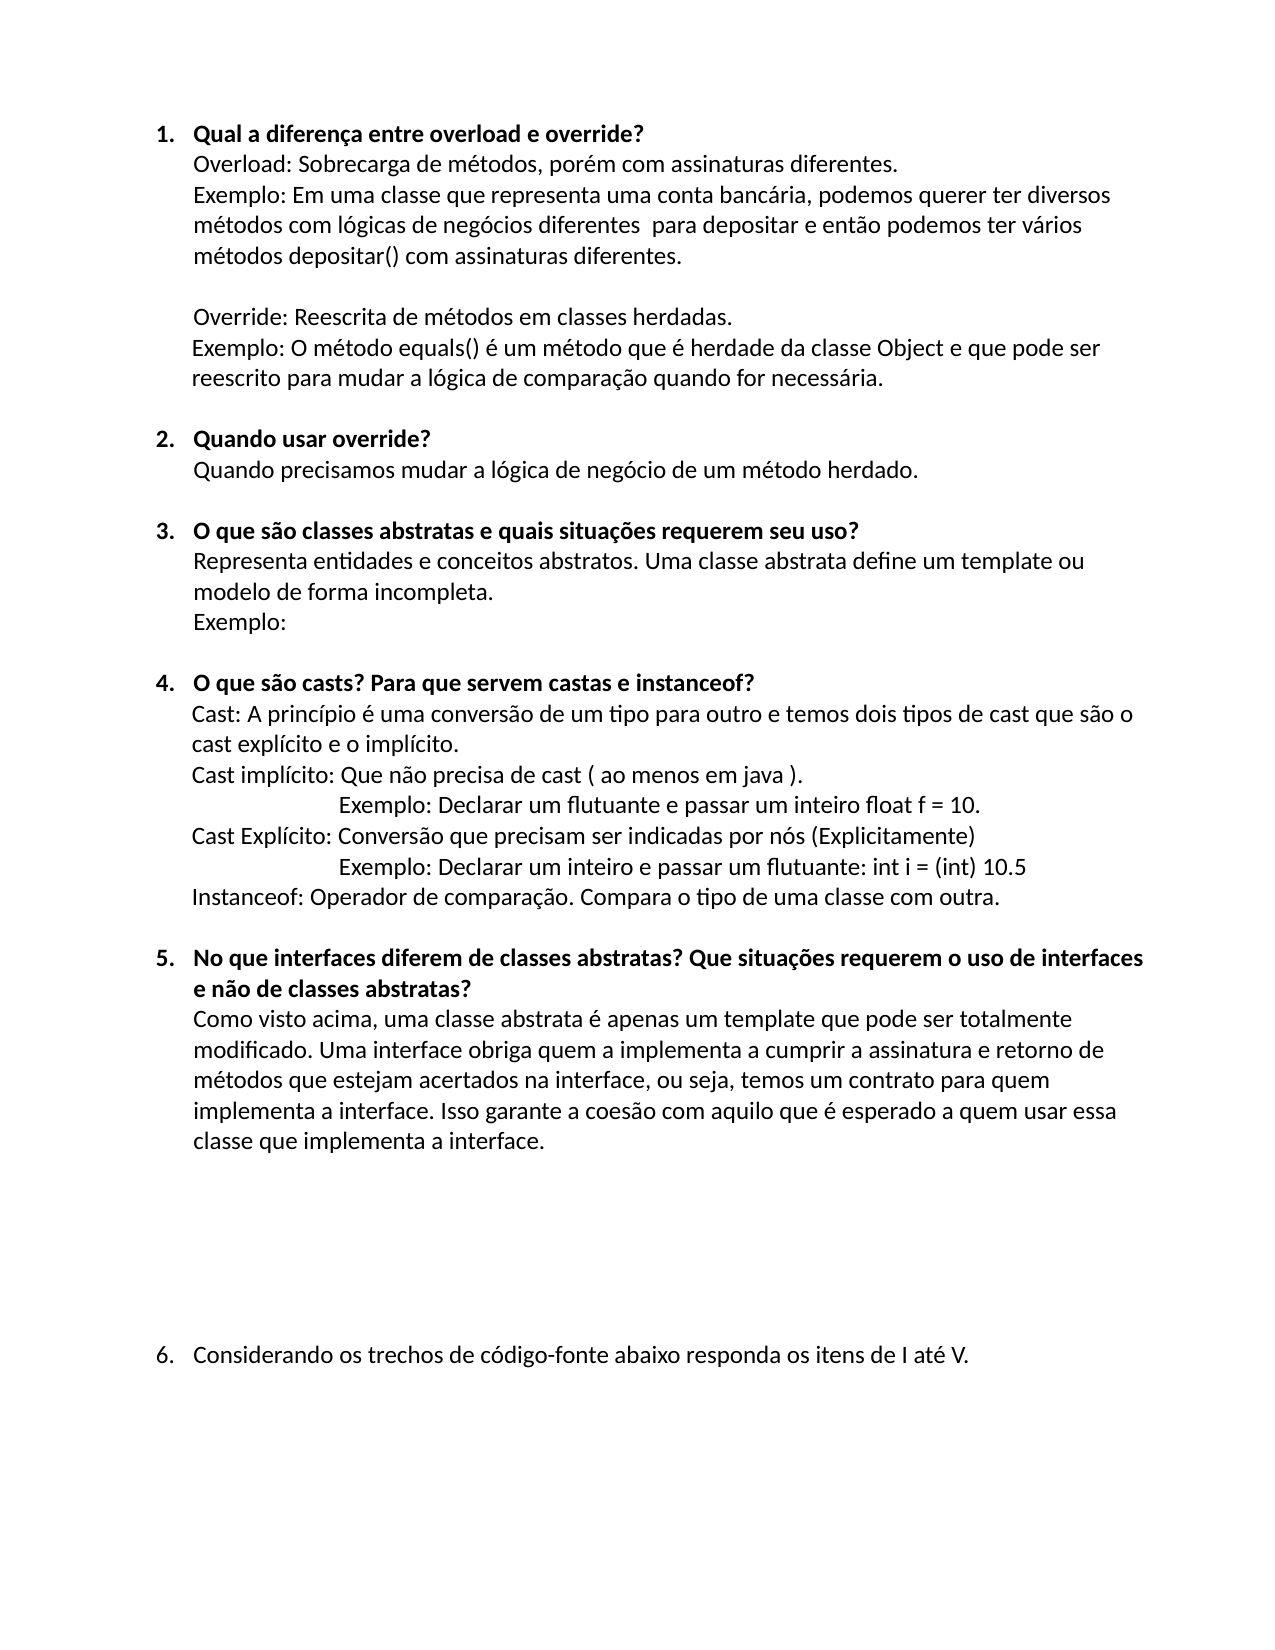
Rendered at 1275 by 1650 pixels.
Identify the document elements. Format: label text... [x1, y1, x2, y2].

text Exemplo: Declarar um inteiro e passar um flutuante: int i = (int) 10.5 [265, 851, 1157, 881]
list No que interfaces diferem de classes abstratas? Que situações requerem o uso de interfaces e não de classes abstratas? [156, 942, 1157, 1003]
list Qual a diferença entre overload e override? [156, 118, 1157, 149]
text Como visto acima, uma classe abstrata é apenas um template que pode ser totalmente modificado. Uma interface obriga quem a implementa a cumprir a assinatura e retorno de métodos que estejam acertados na interface, ou seja, temos um contrato para quem implementa a interface. Isso garante a coesão com aquilo que é esperado a quem usar essa classe que implementa a interface. [193, 1003, 1157, 1156]
text Override: Reescrita de métodos em classes herdadas. [193, 301, 1157, 332]
text Exemplo: [193, 606, 1157, 637]
list Quando usar override? [156, 423, 1157, 454]
text Exemplo: Em uma classe que representa uma conta bancária, podemos querer ter diversos métodos com lógicas de negócios diferentes para depositar e então podemos ter vários métodos depositar() com assinaturas diferentes. [193, 179, 1157, 271]
list O que são casts? Para que servem castas e instanceof? [156, 667, 1157, 698]
text Cast: A princípio é uma conversão de um tipo para outro e temos dois tipos de cast que são o cast explícito e o implícito. [192, 698, 1157, 759]
text Quando precisamos mudar a lógica de negócio de um método herdado. [193, 454, 1157, 484]
text Exemplo: Declarar um flutuante e passar um inteiro float f = 10. [265, 789, 1157, 820]
list Considerando os trechos de código-fonte abaixo responda os itens de I até V. [156, 1339, 1157, 1369]
text Overload: Sobrecarga de métodos, porém com assinaturas diferentes. [193, 149, 1157, 179]
text Representa entidades e conceitos abstratos. Uma classe abstrata define um template ou modelo de forma incompleta. [193, 545, 1157, 606]
text Cast Explícito: Conversão que precisam ser indicadas por nós (Explicitamente) [118, 820, 1157, 851]
text Cast implícito: Que não precisa de cast ( ao menos em java ). [118, 759, 1157, 789]
text Instanceof: Operador de comparação. Compara o tipo de uma classe com outra. [118, 881, 1157, 912]
list O que são classes abstratas e quais situações requerem seu uso? [156, 515, 1157, 545]
text Exemplo: O método equals() é um método que é herdade da classe Object e que pode ser reescrito para mudar a lógica de comparação quando for necessária. [192, 332, 1157, 393]
